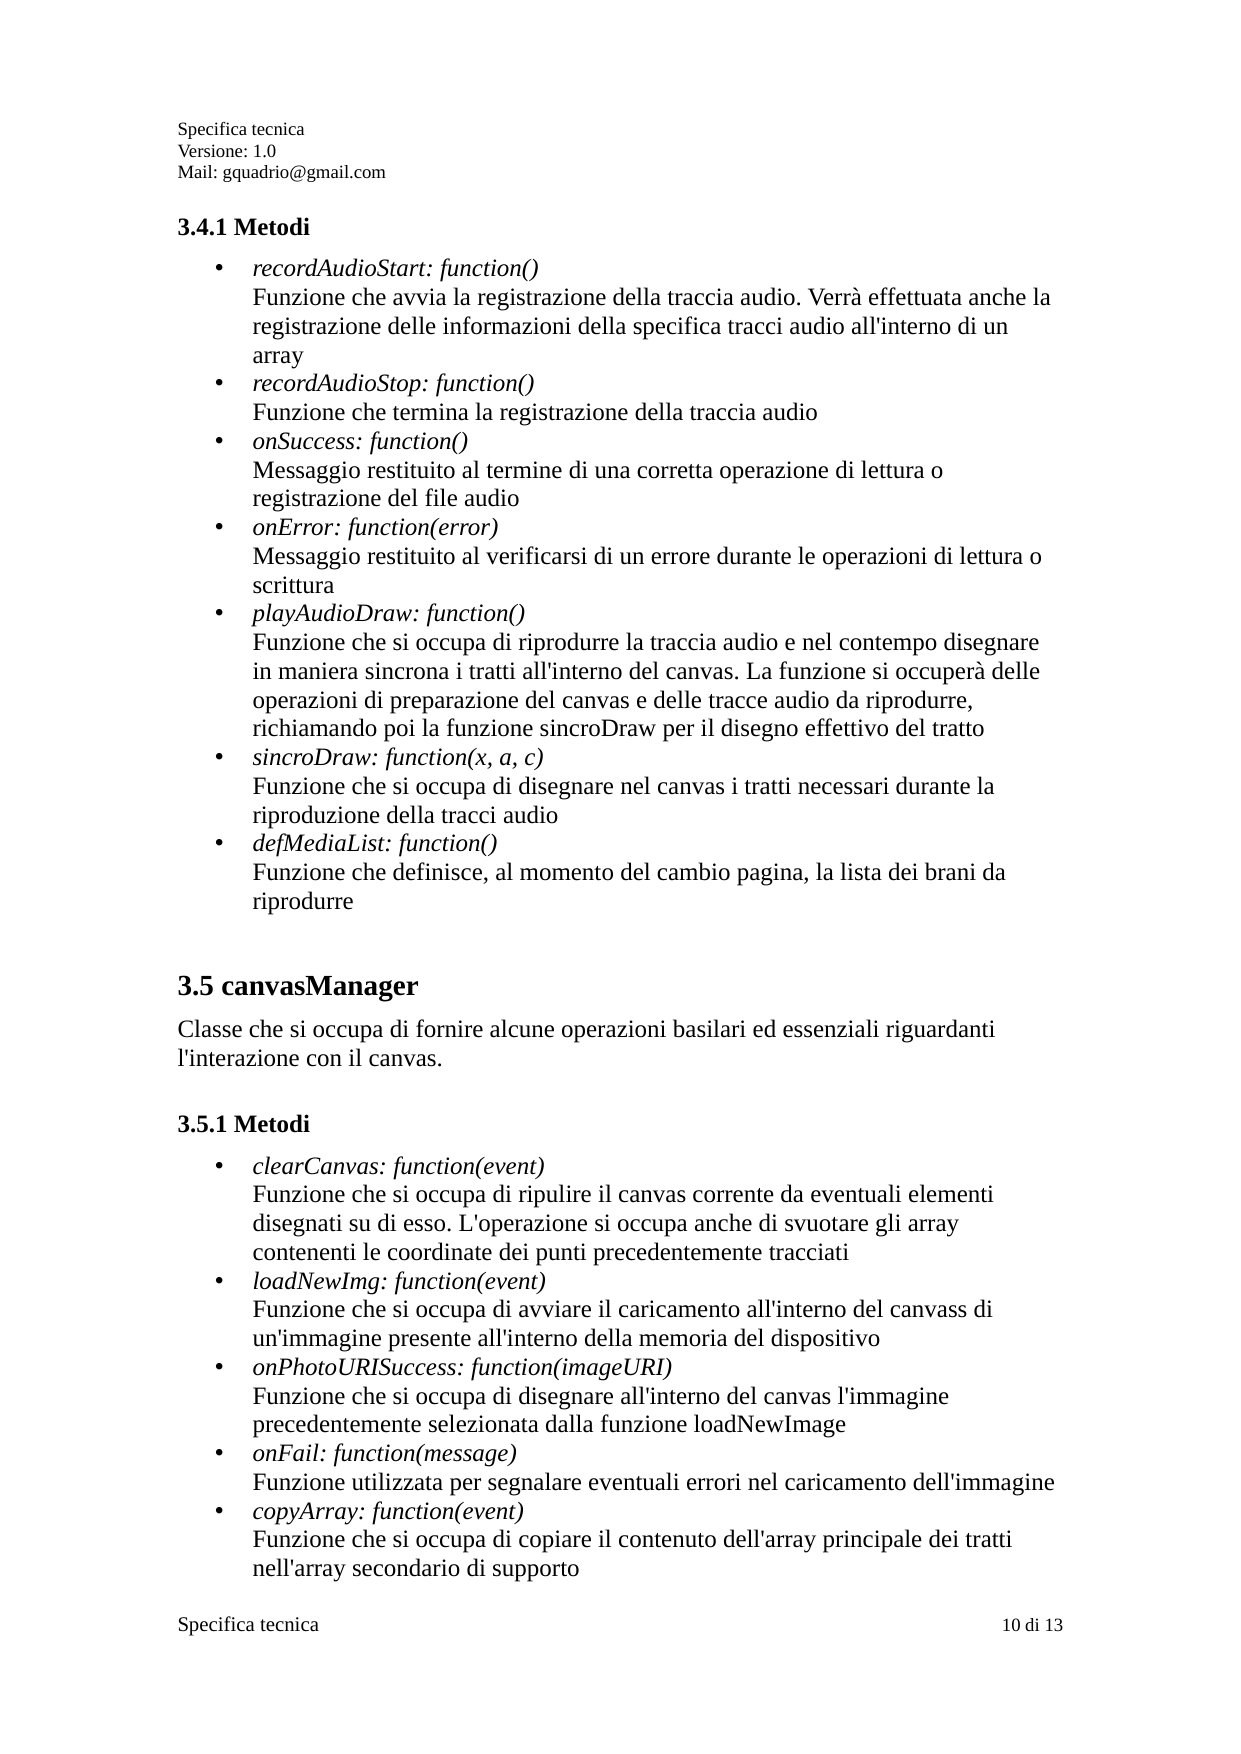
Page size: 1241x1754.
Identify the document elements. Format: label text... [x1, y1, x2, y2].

list sincroDraw: function(x, a, c) Funzione che si occupa di disegnare nel canvas i tratti necessari durante la riproduzione della tracci audio [215, 742, 1063, 828]
list onSuccess: function() Messaggio restituito al termine di una corretta operazione di lettura o registrazione del file audio [215, 426, 1063, 512]
list Funzione che si occupa di disegnare all'interno del canvas l'immagine precedentemente selezionata dalla funzione loadNewImage [215, 1381, 1063, 1438]
subtitle 3.4.1 Metodi [177, 212, 1063, 241]
subtitle 3.5.1 Metodi [177, 1109, 1063, 1138]
list onPhotoURISuccess: function(imageURI) [215, 1352, 1063, 1381]
list recordAudioStart: function() Funzione che avvia la registrazione della traccia audio. Verrà effettuata anche la registrazione delle informazioni della specifica tracci audio all'interno di un array [215, 253, 1063, 368]
list onError: function(error) Messaggio restituito al verificarsi di un errore durante le operazioni di lettura o scrittura [215, 512, 1063, 598]
list Funzione utilizzata per segnalare eventuali errori nel caricamento dell'immagine [215, 1467, 1063, 1496]
list copyArray: function(event) Funzione che si occupa di copiare il contenuto dell'array principale dei tratti nell'array secondario di supporto [215, 1496, 1063, 1582]
list defMediaList: function() Funzione che definisce, al momento del cambio pagina, la lista dei brani da riprodurre [215, 828, 1063, 915]
list loadNewImg: function(event) Funzione che si occupa di avviare il caricamento all'interno del canvass di un'immagine presente all'interno della memoria del dispositivo [215, 1266, 1063, 1352]
text Classe che si occupa di fornire alcune operazioni basilari ed essenziali riguardanti l'interazione con il canvas. [177, 1014, 1063, 1072]
subtitle 3.5 canvasManager [177, 968, 1063, 1002]
list recordAudioStop: function() Funzione che termina la registrazione della traccia audio [215, 368, 1063, 426]
list playAudioDraw: function() Funzione che si occupa di riprodurre la traccia audio e nel contempo disegnare in maniera sincrona i tratti all'interno del canvas. La funzione si occuperà delle operazioni di preparazione del canvas e delle tracce audio da riprodurre, richiamando poi la funzione sincroDraw per il disegno effettivo del tratto [215, 598, 1063, 742]
list onFail: function(message) [215, 1438, 1063, 1467]
list clearCanvas: function(event) Funzione che si occupa di ripulire il canvas corrente da eventuali elementi disegnati su di esso. L'operazione si occupa anche di svuotare gli array contenenti le coordinate dei punti precedentemente tracciati [215, 1151, 1063, 1266]
